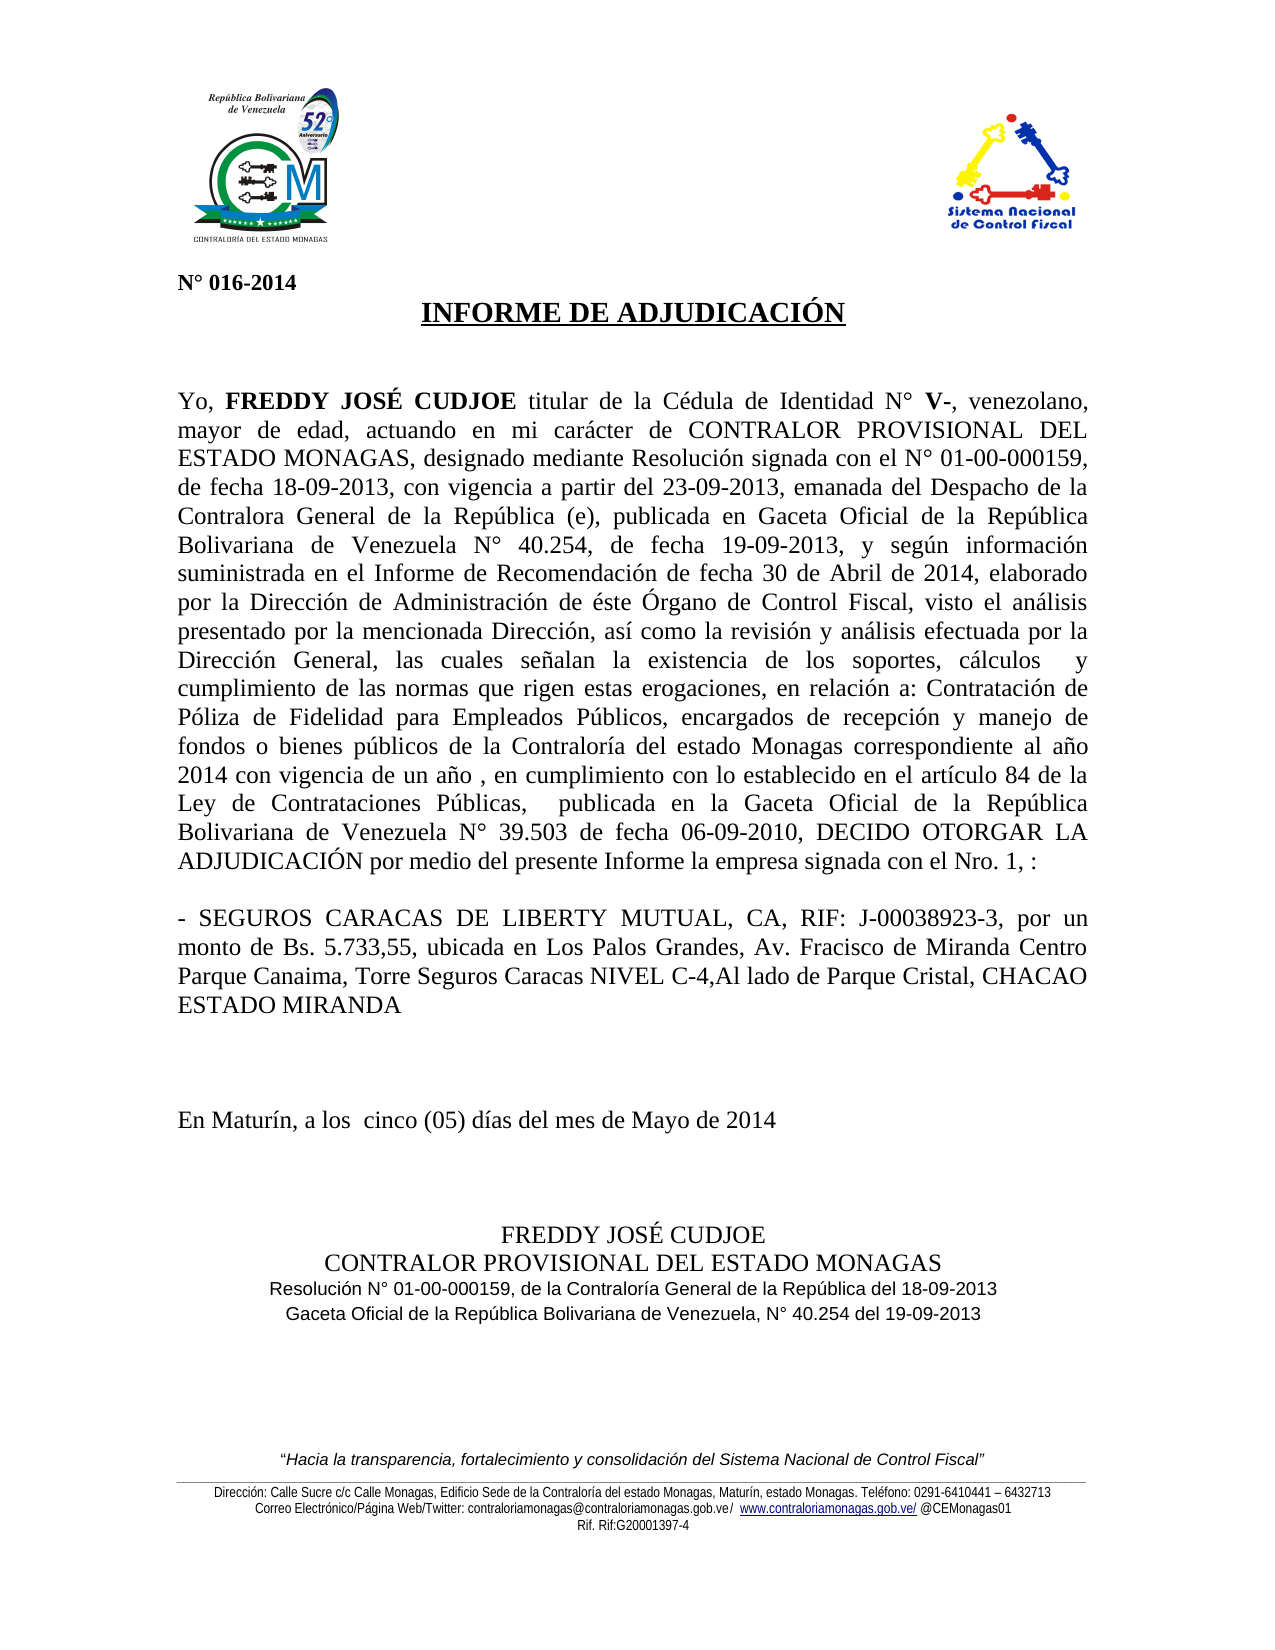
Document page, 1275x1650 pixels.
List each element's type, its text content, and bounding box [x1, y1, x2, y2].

text N° 016-2014 [177, 269, 1089, 295]
text En Maturín, a los cinco (05) días del mes de Mayo de 2014 [177, 1105, 1089, 1133]
picture [169, 72, 363, 258]
text Resolución N° 01-00-000159, de la Contraloría General de la República del 18-09-2013 [177, 1277, 1089, 1299]
text - SEGUROS CARACAS DE LIBERTY MUTUAL, CA, RIF: J-00038923-3, por un monto de Bs. 5.733,55, ubicada en Los Palos Grandes, Av. Fracisco de Miranda Centro Parque Canaima, Torre Seguros Caracas NIVEL C-4,Al lado de Parque Cristal, CHACAO ESTADO MIRANDA [177, 903, 1089, 1076]
picture [941, 107, 1088, 235]
text CONTRALOR PROVISIONAL DEL ESTADO MONAGAS [177, 1248, 1089, 1277]
text Yo, FREDDY JOSÉ CUDJOE titular de la Cédula de Identidad N° V-, venezolano, mayor de edad, actuando en mi carácter de CONTRALOR PROVISIONAL DEL ESTADO MONAGAS, designado mediante Resolución signada con el N° 01-00-000159, de fecha 18-09-2013, con vigencia a partir del 23-09-2013, emanada del Despacho de la Contralora General de la República (e), publicada en Gaceta Oficial de la República Bolivariana de Venezuela N° 40.254, de fecha 19-09-2013, y según información suministrada en el Informe de Recomendación de fecha 30 de Abril de 2014, elaborado por la Dirección de Administración de éste Órgano de Control Fiscal, visto el análisis presentado por la mencionada Dirección, así como la revisión y análisis efectuada por la Dirección General, las cuales señalan la existencia de los soportes, cálculos y cumplimiento de las normas que rigen estas erogaciones, en relación a: Contratación de Póliza de Fidelidad para Empleados Públicos, encargados de recepción y manejo de fondos o bienes públicos de la Contraloría del estado Monagas correspondiente al año 2014 con vigencia de un año , en cumplimiento con lo establecido en el artículo 84 de la Ley de Contrataciones Públicas, publicada en la Gaceta Oficial de la República Bolivariana de Venezuela N° 39.503 de fecha 06-09-2010, DECIDO OTORGAR LA ADJUDICACIÓN por medio del presente Informe la empresa signada con el Nro. 1, : [177, 386, 1089, 875]
text FREDDY JOSÉ CUDJOE [177, 1220, 1089, 1248]
text Gaceta Oficial de la República Bolivariana de Venezuela, N° 40.254 del 19-09-2013 [177, 1299, 1089, 1324]
text INFORME DE ADJUDICACIÓN [177, 295, 1089, 328]
